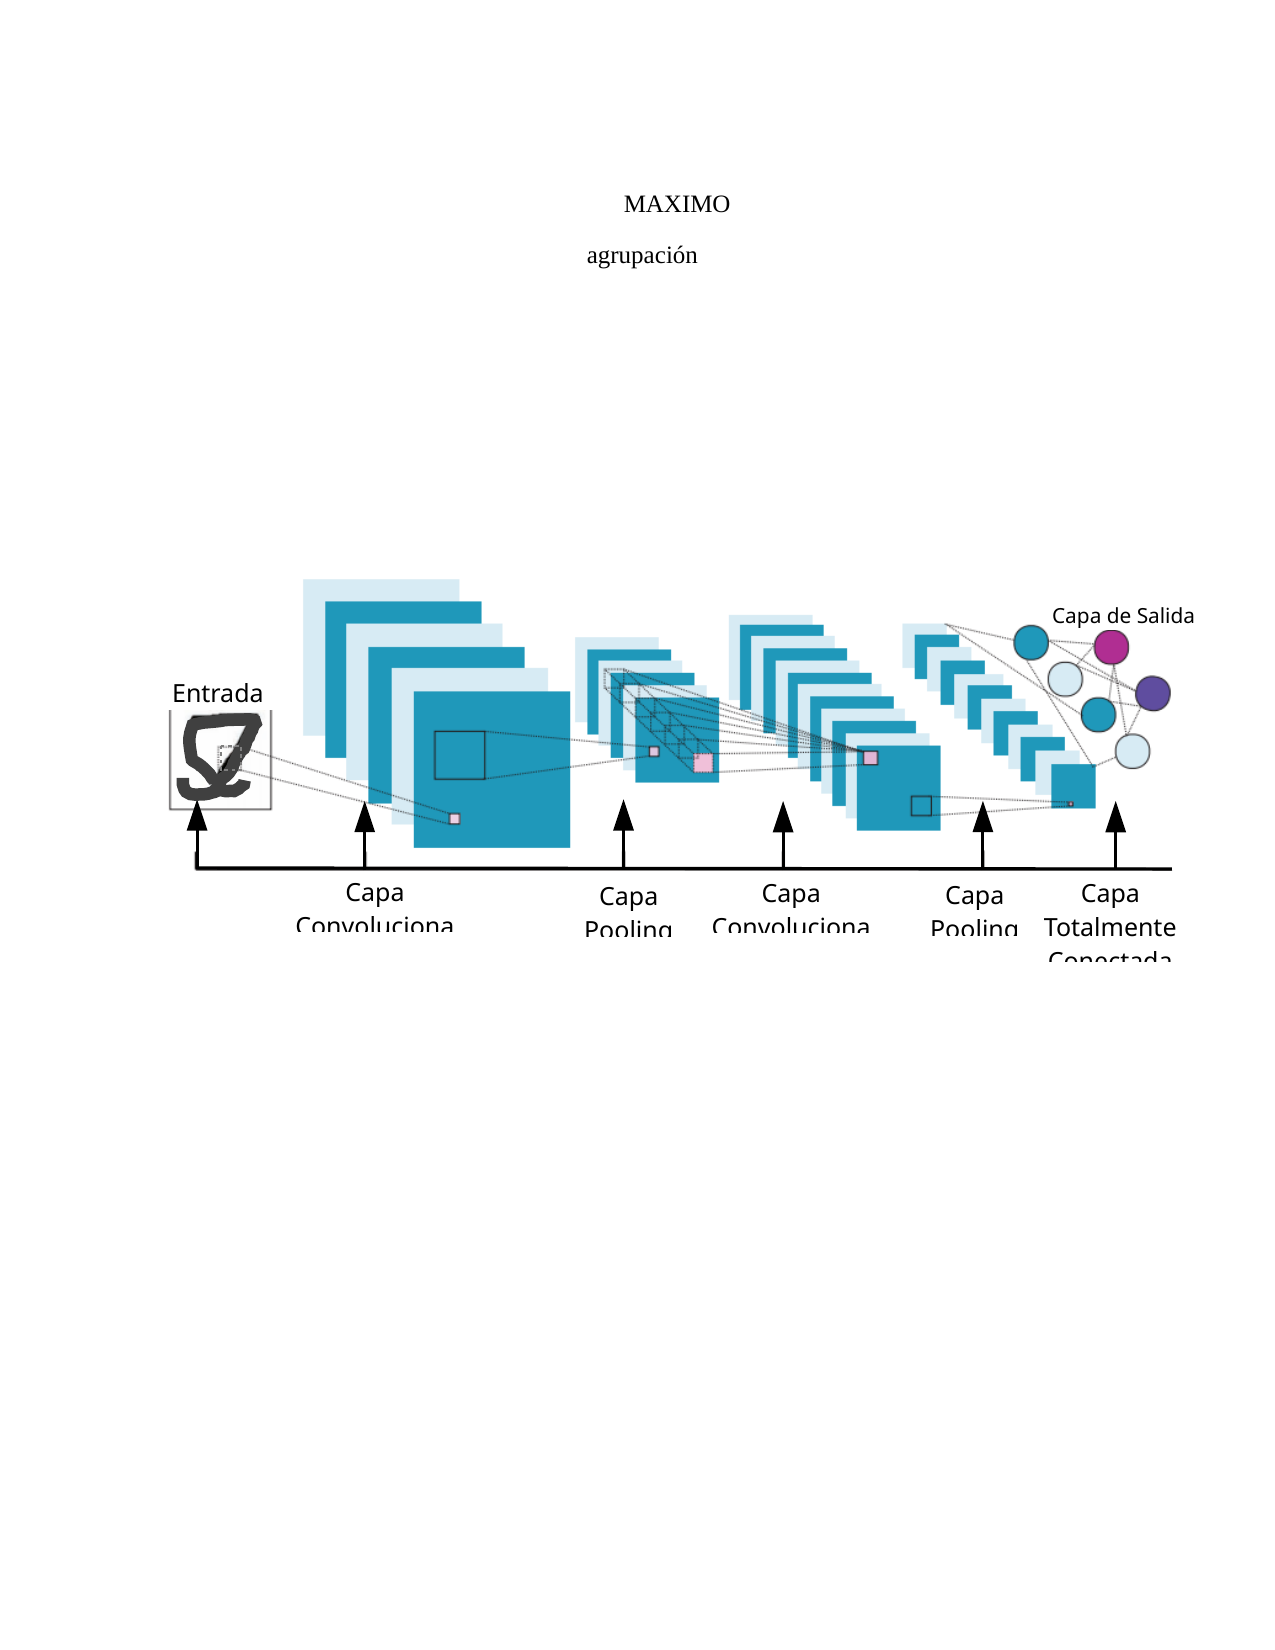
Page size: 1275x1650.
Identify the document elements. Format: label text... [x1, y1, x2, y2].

text Pooling [574, 913, 683, 936]
text Capa [709, 875, 872, 909]
text Totalmente [1029, 909, 1192, 943]
text Convolucional [293, 908, 456, 932]
text Convolucional [709, 909, 872, 933]
text Capa [920, 878, 1029, 912]
text Entrada [158, 676, 277, 710]
text MAXIMO [623, 189, 756, 218]
text Capa de Salida [1052, 602, 1195, 630]
text agrupación [587, 240, 705, 268]
text Conectada [1029, 943, 1192, 962]
text Capa [1029, 875, 1192, 909]
text Capa [574, 879, 683, 913]
text Pooling [920, 912, 1029, 935]
text Capa [293, 874, 456, 908]
